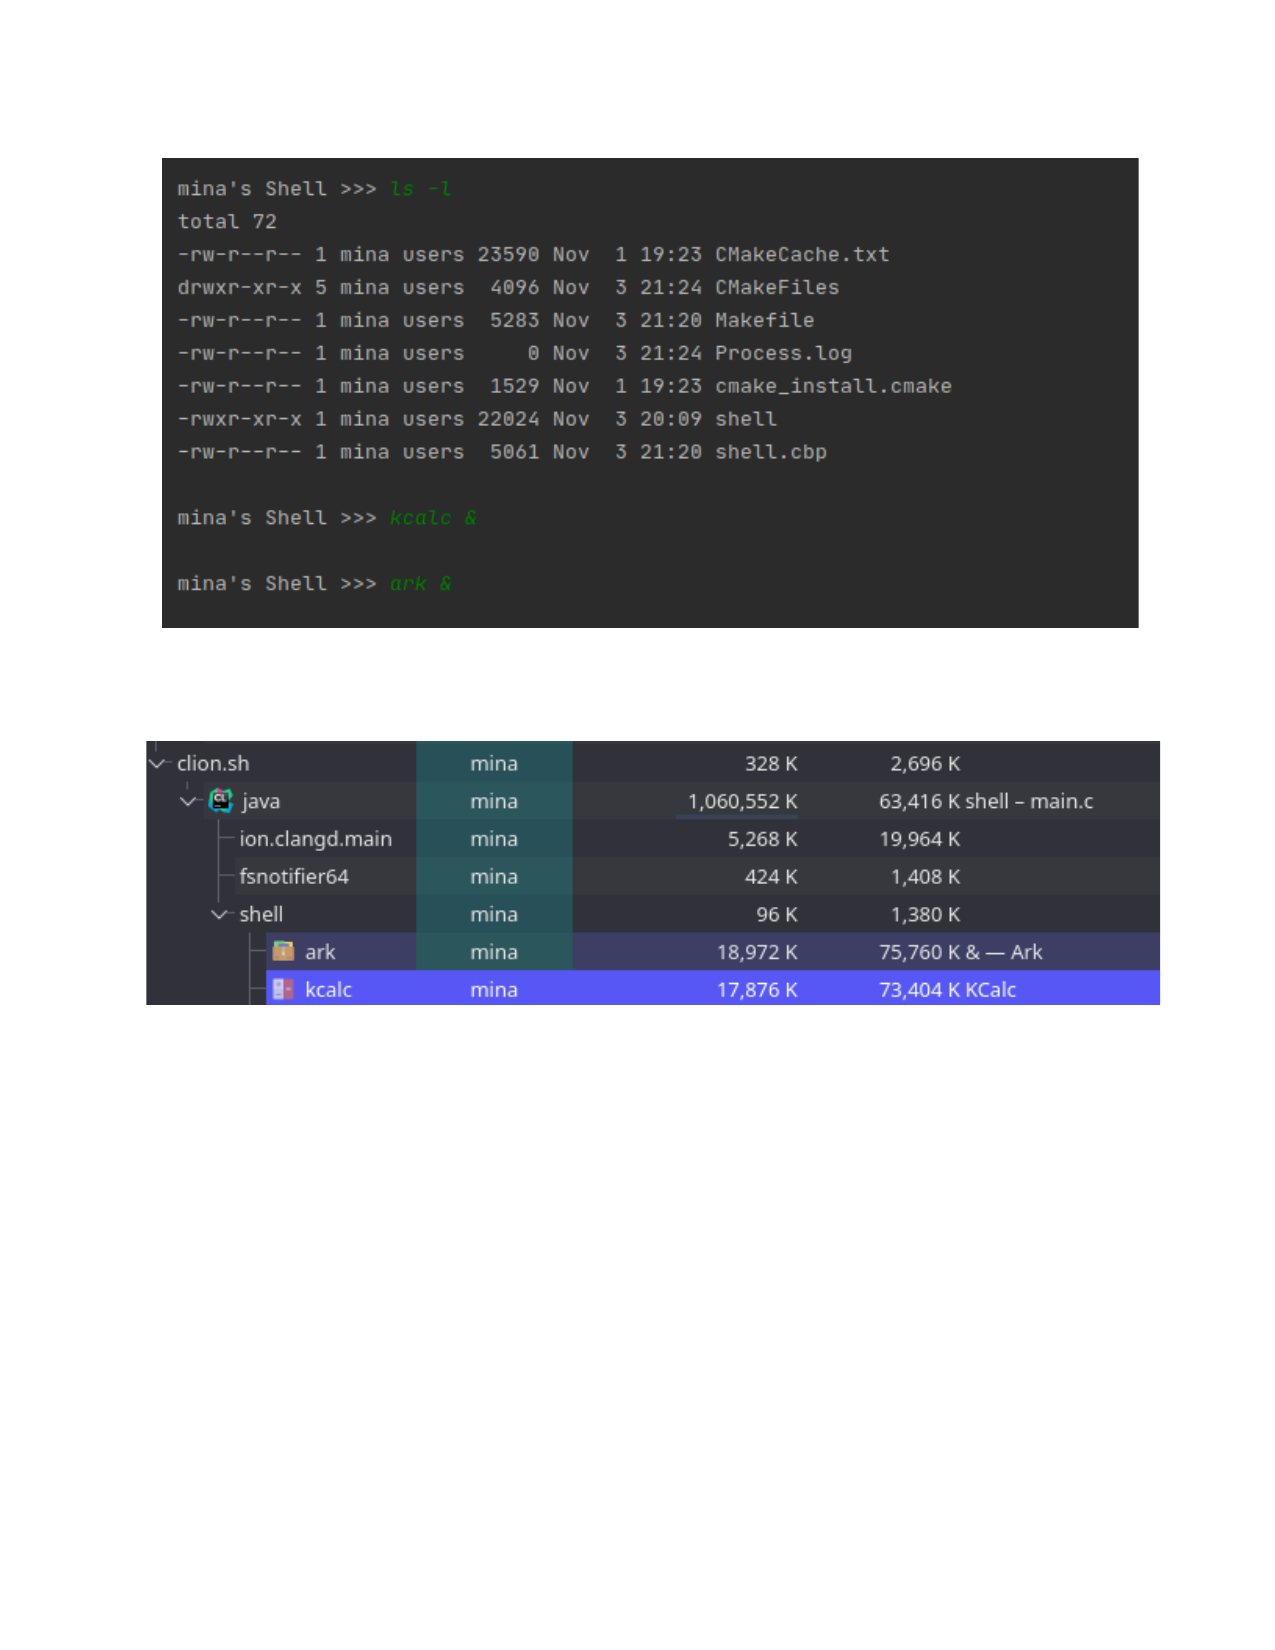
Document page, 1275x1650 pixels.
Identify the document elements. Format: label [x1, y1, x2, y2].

picture [162, 158, 1139, 628]
picture [146, 741, 1161, 1005]
